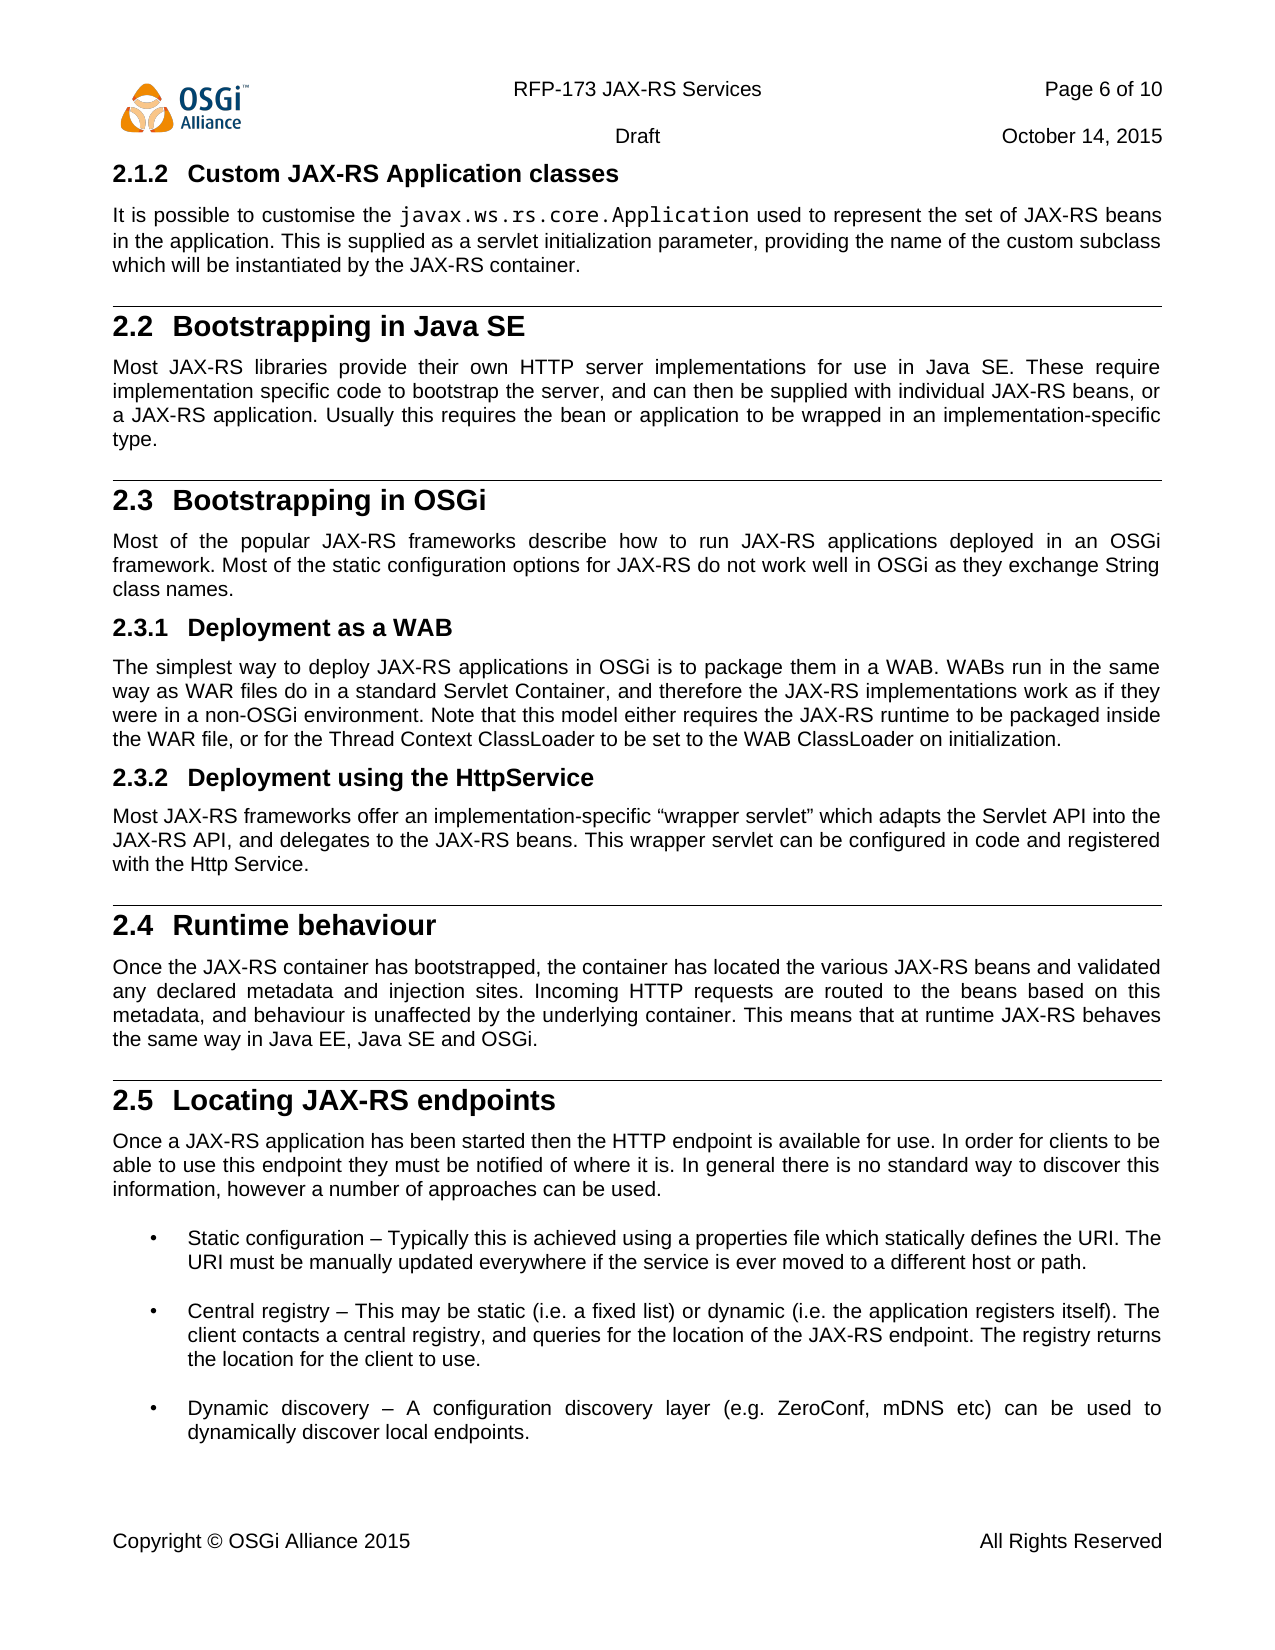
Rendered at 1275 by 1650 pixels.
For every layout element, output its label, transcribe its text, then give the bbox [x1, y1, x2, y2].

text Most JAX-RS frameworks offer an implementation-specific “wrapper servlet” which adapts the Servlet API into the JAX-RS API, and delegates to the JAX-RS beans. This wrapper servlet can be configured in code and registered with the Http Service. [112, 804, 1162, 876]
subtitle Runtime behaviour [112, 906, 1162, 942]
text It is possible to customise the javax.ws.rs.core.Application used to represent the set of JAX-RS beans in the application. This is supplied as a servlet initialization parameter, providing the name of the custom subclass which will be instantiated by the JAX-RS container. [112, 200, 1162, 277]
subtitle Deployment as a WAB [112, 613, 1162, 642]
subtitle Deployment using the HttpService [112, 763, 1162, 792]
subtitle Bootstrapping in Java SE [112, 307, 1162, 342]
subtitle Locating JAX-RS endpoints [112, 1081, 1162, 1116]
subtitle Bootstrapping in OSGi [112, 481, 1162, 517]
list Central registry – This may be static (i.e. a fixed list) or dynamic (i.e. the application registers itself). The client contacts a central registry, and queries for the location of the JAX-RS endpoint. The registry returns the location for the client to use. [150, 1298, 1162, 1371]
text Most of the popular JAX-RS frameworks describe how to run JAX-RS applications deployed in an OSGi framework. Most of the static configuration options for JAX-RS do not work well in OSGi as they exchange String class names. [112, 529, 1162, 601]
list Static configuration – Typically this is achieved using a properties file which statically defines the URI. The URI must be manually updated everywhere if the service is ever moved to a different host or path. [150, 1226, 1162, 1273]
text The simplest way to deploy JAX-RS applications in OSGi is to package them in a WAB. WABs run in the same way as WAR files do in a standard Servlet Container, and therefore the JAX-RS implementations work as if they were in a non-OSGi environment. Note that this model either requires the JAX-RS runtime to be packaged inside the WAR file, or for the Thread Context ClassLoader to be set to the WAB ClassLoader on initialization. [112, 655, 1162, 751]
text Most JAX-RS libraries provide their own HTTP server implementations for use in Java SE. These require implementation specific code to bootstrap the server, and can then be supplied with individual JAX-RS beans, or a JAX-RS application. Usually this requires the bean or application to be wrapped in an implementation-specific type. [112, 355, 1162, 451]
text Once the JAX-RS container has bootstrapped, the container has located the various JAX-RS beans and validated any declared metadata and injection sites. Incoming HTTP requests are routed to the beans based on this metadata, and behaviour is unaffected by the underlying container. This means that at runtime JAX-RS behaves the same way in Java EE, Java SE and OSGi. [112, 954, 1162, 1050]
picture [113, 76, 257, 140]
subtitle Custom JAX-RS Application classes [112, 159, 1162, 188]
text Once a JAX-RS application has been started then the HTTP endpoint is available for use. In order for clients to be able to use this endpoint they must be notified of where it is. In general there is no standard way to discover this information, however a number of approaches can be used. [112, 1129, 1162, 1201]
list Dynamic discovery – A configuration discovery layer (e.g. ZeroConf, mDNS etc) can be used to dynamically discover local endpoints. [150, 1396, 1162, 1443]
